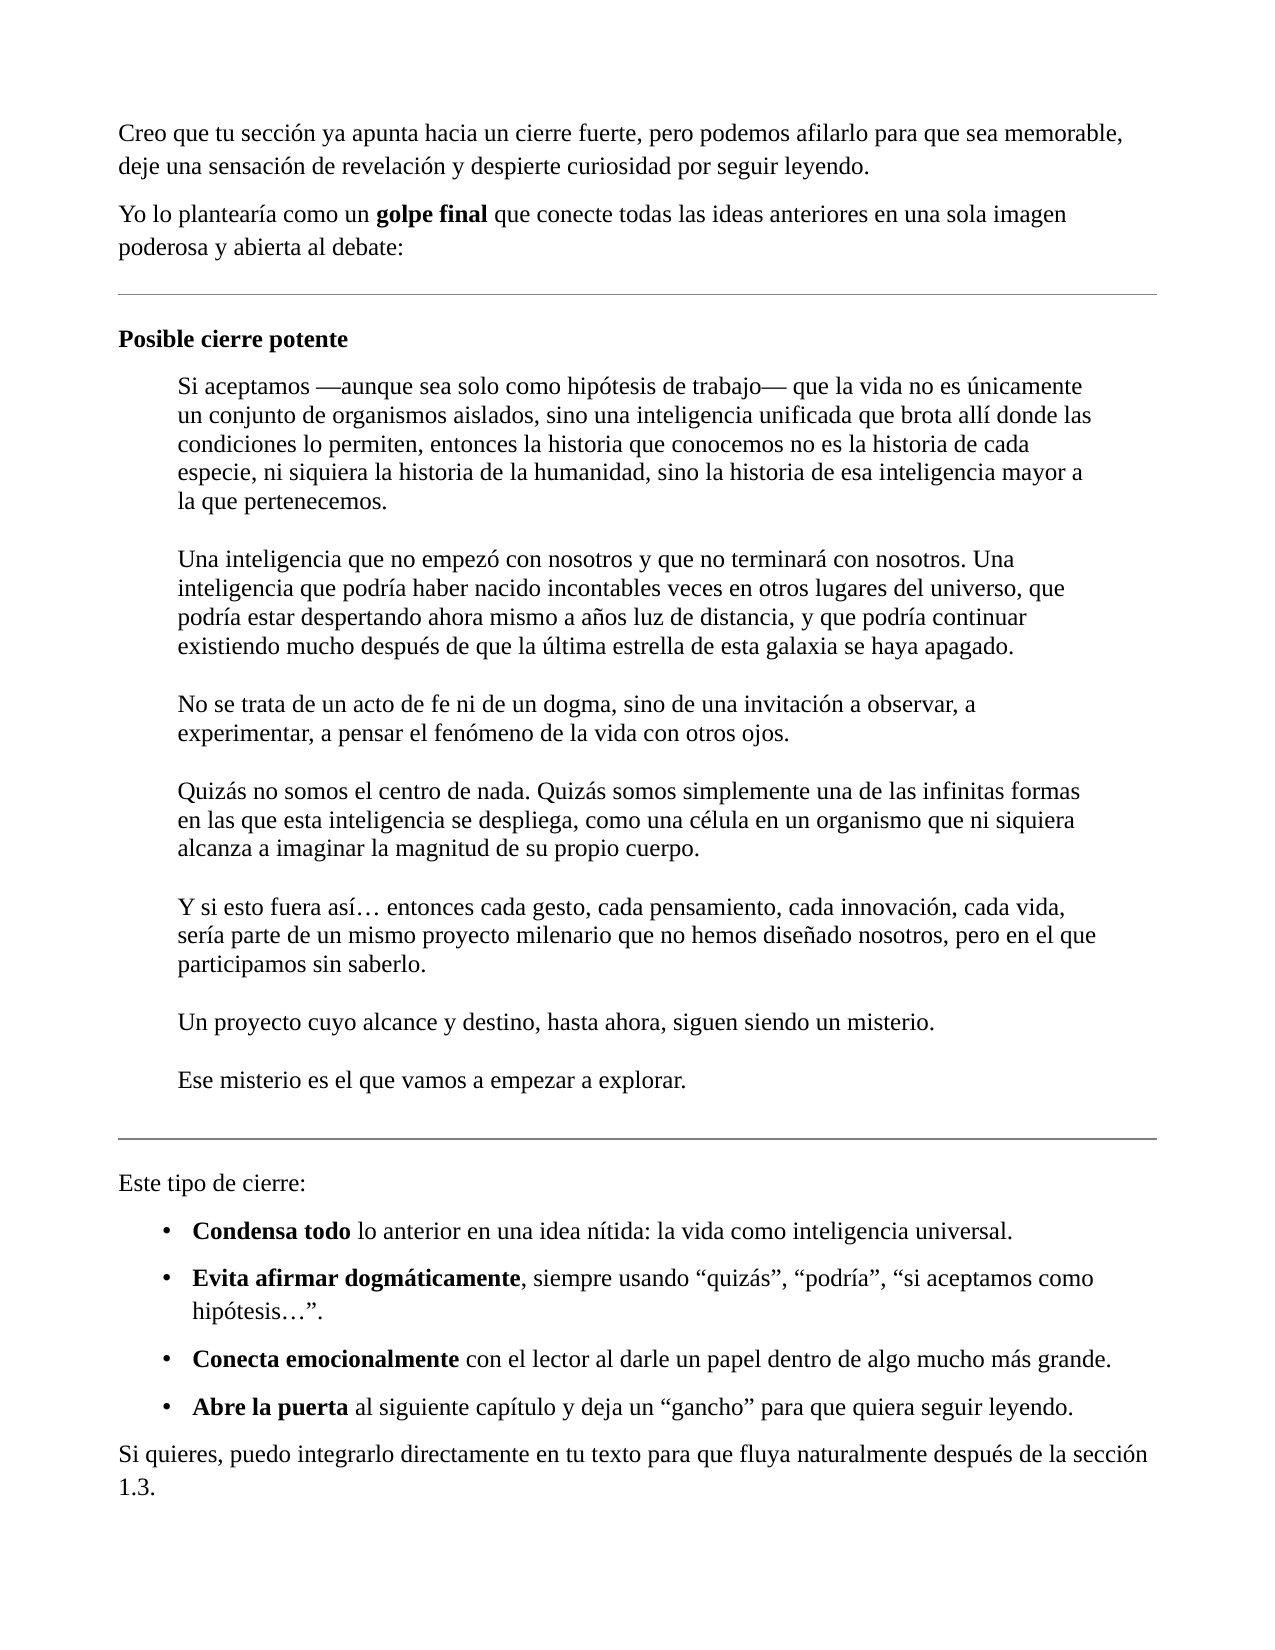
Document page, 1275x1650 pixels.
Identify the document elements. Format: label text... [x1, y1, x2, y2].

text Ese misterio es el que vamos a empezar a explorar. [177, 1066, 1098, 1094]
text Posible cierre potente [118, 324, 1157, 352]
text Una inteligencia que no empezó con nosotros y que no terminará con nosotros. Una inteligencia que podría haber nacido incontables veces en otros lugares del universo, que podría estar despertando ahora mismo a años luz de distancia, y que podría continuar existiendo mucho después de que la última estrella de esta galaxia se haya apagado. [177, 544, 1098, 659]
list Evita afirmar dogmáticamente, siempre usando “quizás”, “podría”, “si aceptamos como hipótesis…”. [162, 1263, 1157, 1325]
list Conecta emocionalmente con el lector al darle un papel dentro de algo mucho más grande. [162, 1344, 1157, 1373]
list Abre la puerta al siguiente capítulo y deja un “gancho” para que quiera seguir leyendo. [162, 1392, 1157, 1420]
text Si aceptamos —aunque sea solo como hipótesis de trabajo— que la vida no es únicamente un conjunto de organismos aislados, sino una inteligencia unificada que brota allí donde las condiciones lo permiten, entonces la historia que conocemos no es la historia de cada especie, ni siquiera la historia de la humanidad, sino la historia de esa inteligencia mayor a la que pertenecemos. [177, 371, 1098, 515]
text Este tipo de cierre: [118, 1168, 1157, 1197]
list Condensa todo lo anterior en una idea nítida: la vida como inteligencia universal. [162, 1216, 1157, 1244]
text No se trata de un acto de fe ni de un dogma, sino de una invitación a observar, a experimentar, a pensar el fenómeno de la vida con otros ojos. [177, 689, 1098, 746]
text Quizás no somos el centro de nada. Quizás somos simplemente una de las infinitas formas en las que esta inteligencia se despliega, como una célula en un organismo que ni siquiera alcanza a imaginar la magnitud de su propio cuerpo. [177, 776, 1098, 862]
text Si quieres, puedo integrarlo directamente en tu texto para que fluya naturalmente después de la sección 1.3. [118, 1439, 1157, 1501]
text Y si esto fuera así… entonces cada gesto, cada pensamiento, cada innovación, cada vida, sería parte de un mismo proyecto milenario que no hemos diseñado nosotros, pero en el que participamos sin saberlo. [177, 892, 1098, 978]
text Un proyecto cuyo alcance y destino, hasta ahora, siguen siendo un misterio. [177, 1007, 1098, 1036]
text Creo que tu sección ya apunta hacia un cierre fuerte, pero podemos afilarlo para que sea memorable, deje una sensación de revelación y despierte curiosidad por seguir leyendo. [118, 118, 1157, 180]
text Yo lo plantearía como un golpe final que conecte todas las ideas anteriores en una sola imagen poderosa y abierta al debate: [118, 199, 1157, 261]
